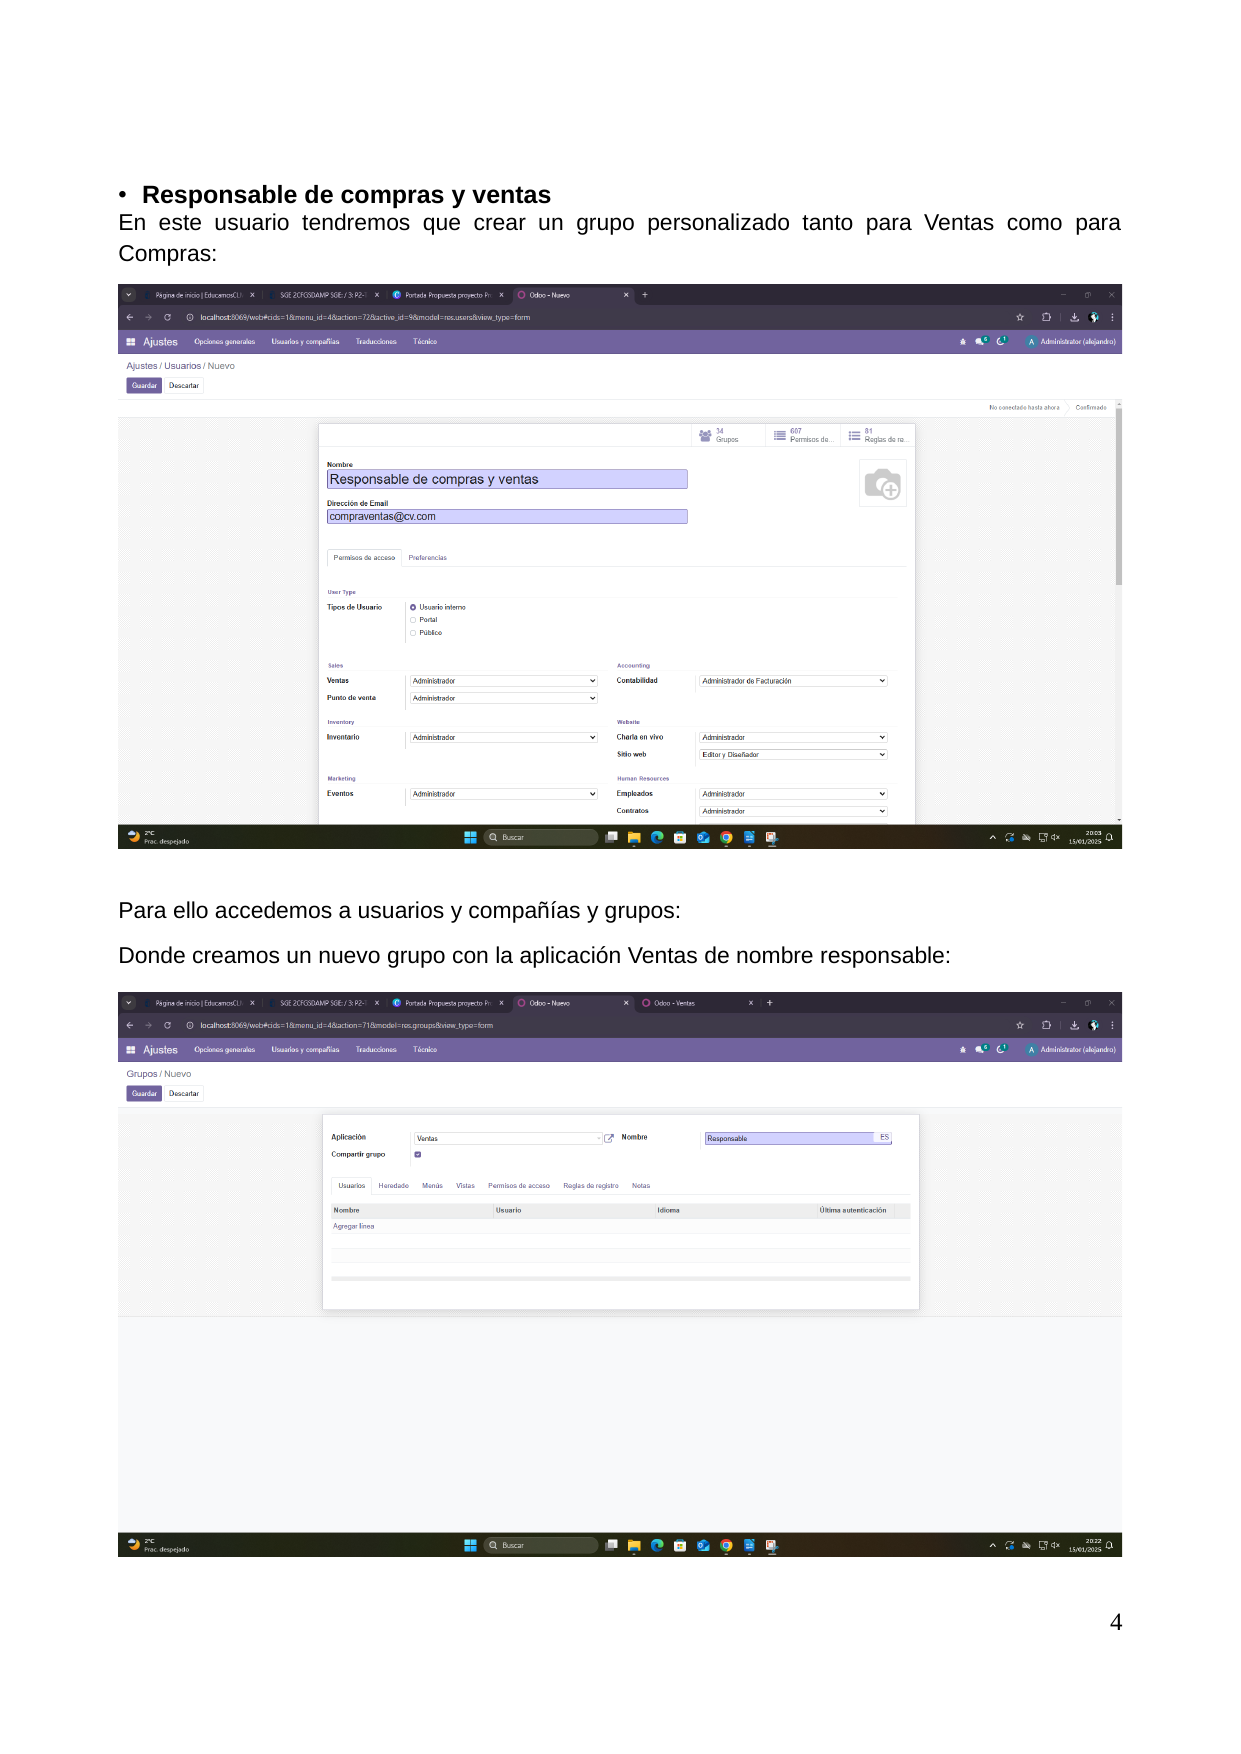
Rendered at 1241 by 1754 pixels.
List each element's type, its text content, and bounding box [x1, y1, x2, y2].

subtitle Responsable de compras y ventas [118, 181, 1122, 209]
text Donde creamos un nuevo grupo con la aplicación Ventas de nombre responsable: [118, 942, 1122, 968]
text En este usuario tendremos que crear un grupo personalizado tanto para Ventas como para Compras: [118, 209, 1122, 266]
text Para ello accedemos a usuarios y compañías y grupos: [118, 897, 1122, 924]
picture [118, 284, 1123, 849]
picture [118, 992, 1123, 1557]
